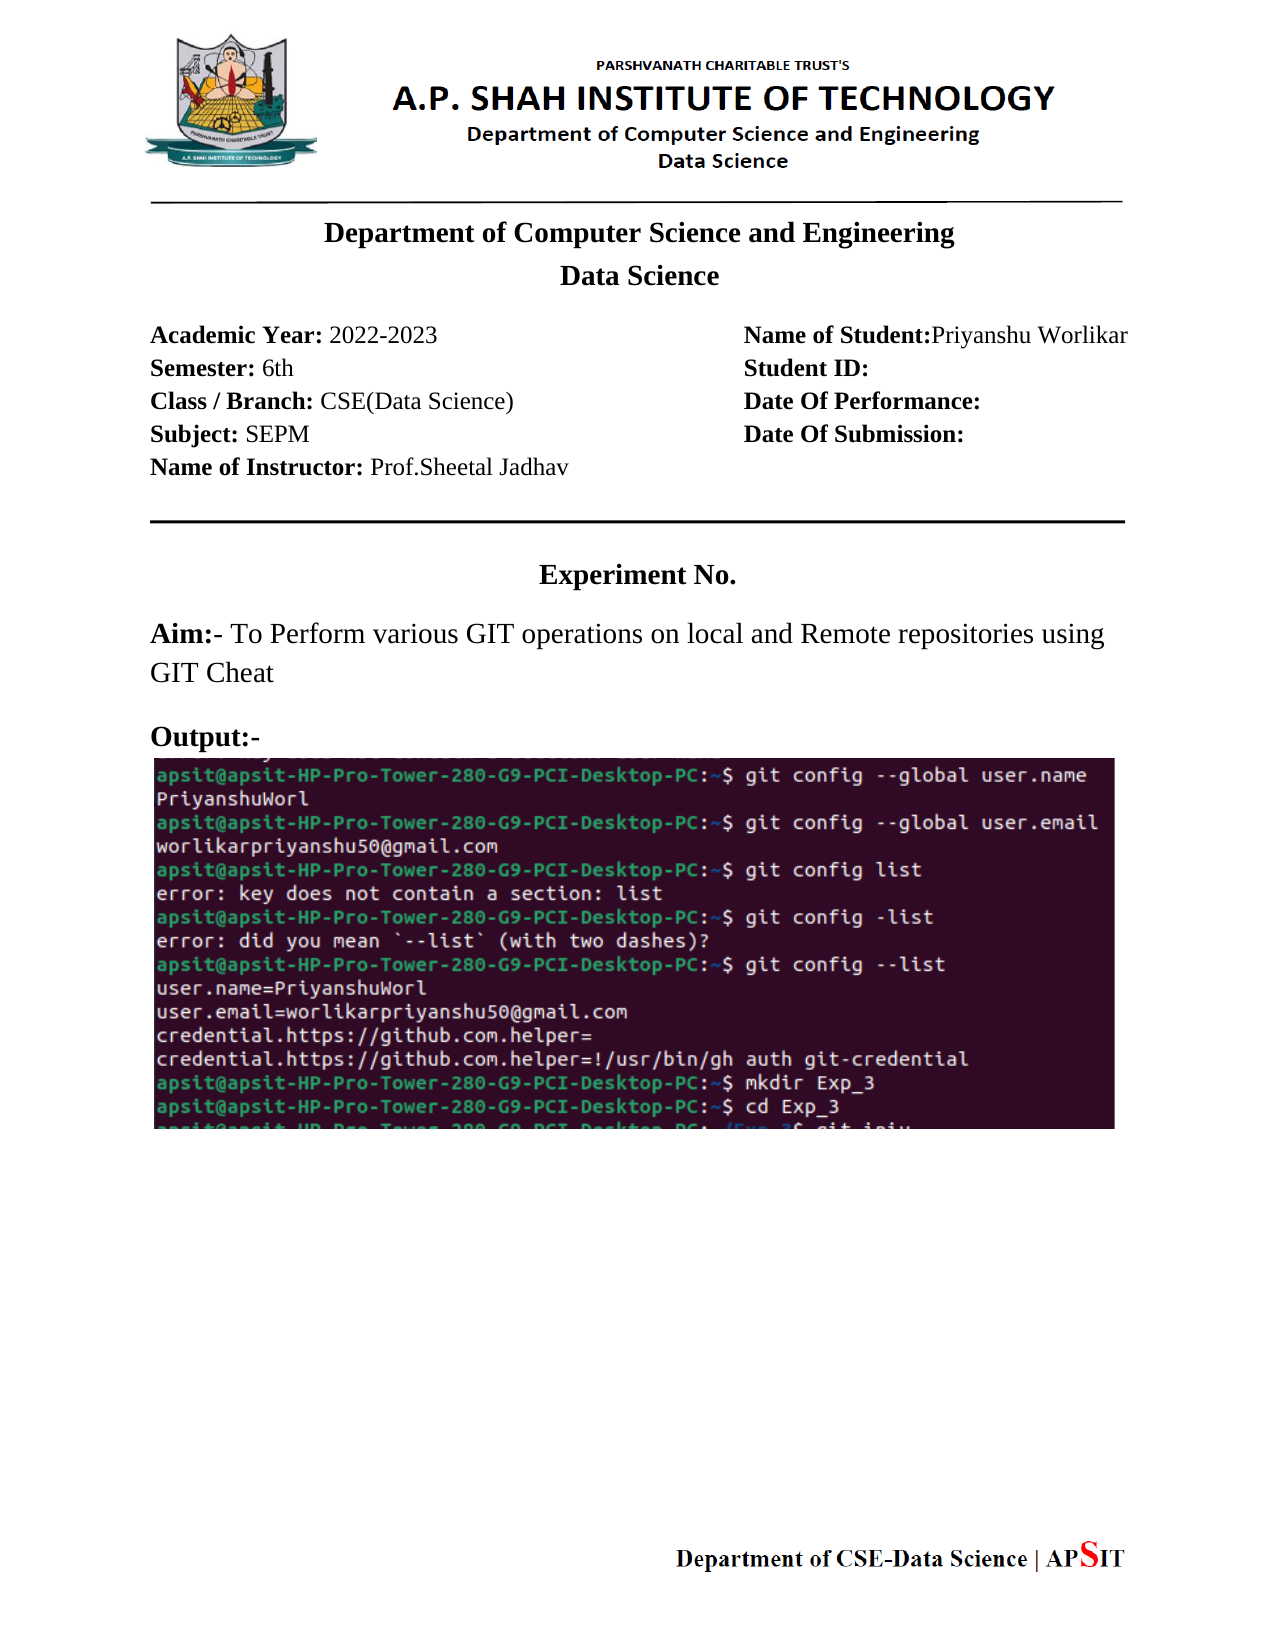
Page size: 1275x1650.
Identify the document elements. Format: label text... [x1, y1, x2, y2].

text Subject: SEPM Date Of Submission: Name of Instructor: Prof.Sheetal Jadhav [150, 419, 965, 481]
subtitle Department of Computer Science and Engineering [150, 215, 1129, 248]
text Class / Branch: CSE(Data Science) Date Of Performance: [150, 386, 1129, 415]
subtitle Data Science [150, 258, 1129, 291]
picture [669, 1539, 1130, 1575]
picture [139, 30, 1130, 206]
picture [154, 758, 1115, 1129]
text Output:- [150, 719, 1110, 753]
text Semester: 6th Student ID: [150, 353, 1129, 382]
text Academic Year: 2022-2023 Name of Student:Priyanshu Worlikar [150, 320, 1129, 349]
text Aim:- To Perform various GIT operations on local and Remote repositories using GIT Cheat [150, 616, 1110, 688]
subtitle Experiment No. [388, 557, 887, 591]
